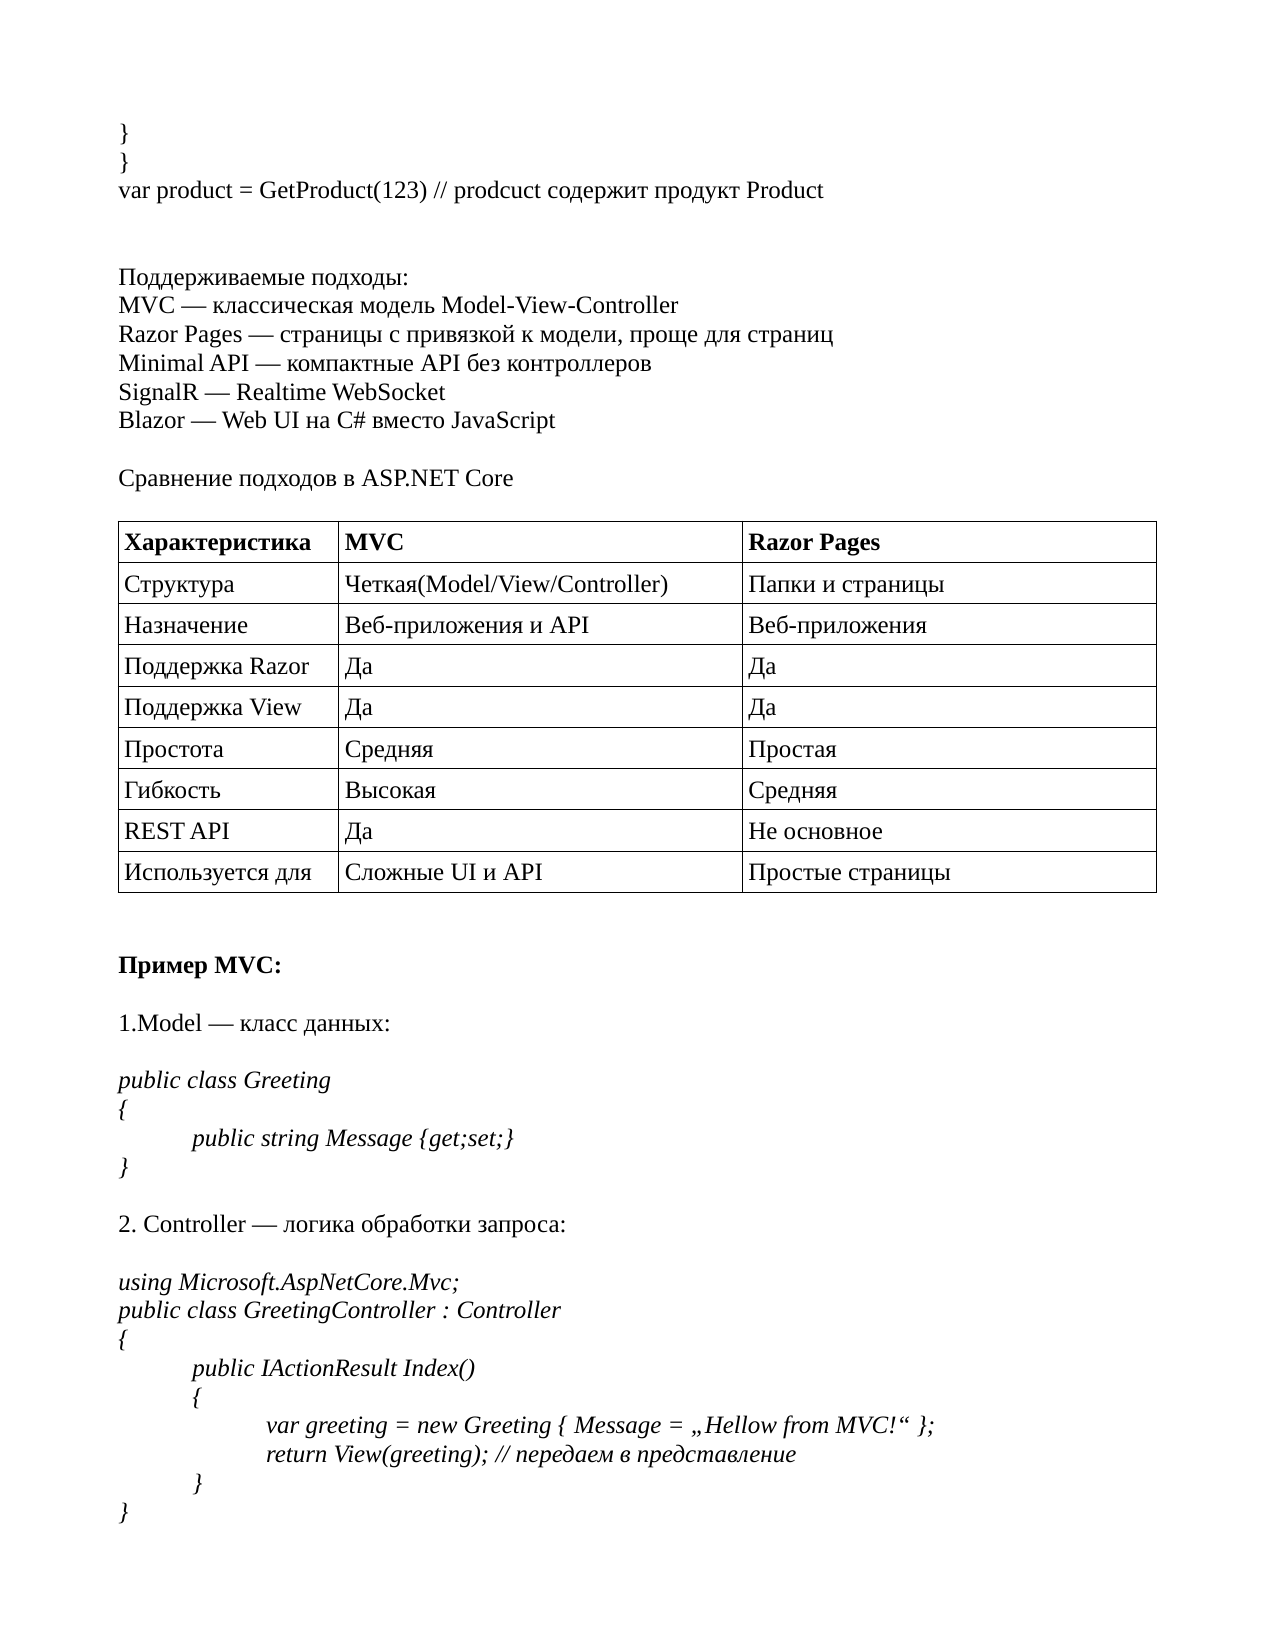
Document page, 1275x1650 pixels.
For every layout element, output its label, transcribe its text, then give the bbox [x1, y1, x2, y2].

table_cell Простота [119, 728, 338, 768]
table_cell Да [743, 645, 1156, 686]
table_cell Используется для [119, 852, 338, 892]
text Сравнение подходов в ASP.NET Core [118, 463, 1157, 492]
text public IActionResult Index() [118, 1353, 1157, 1382]
text using Microsoft.AspNetCore.Mvc; [118, 1267, 1157, 1295]
text public string Message {get;set;} [118, 1123, 1157, 1152]
text 1.Model — класс данных: [118, 1008, 1157, 1037]
text } [118, 1468, 1157, 1497]
text Поддерживаемые подходы: [118, 262, 1157, 291]
table_cell Веб-приложения и API [339, 604, 742, 644]
table_cell Поддержка View [119, 687, 338, 727]
table_cell Четкая(Model/View/Controller) [339, 563, 742, 603]
table_cell Назначение [119, 604, 338, 644]
table_cell REST API [119, 810, 338, 851]
table_cell Средняя [339, 728, 742, 768]
table_cell Простая [743, 728, 1156, 768]
text { [118, 1382, 1157, 1410]
table_cell Не основное [743, 810, 1156, 851]
text 2. Controller — логика обработки запроса: [118, 1209, 1157, 1238]
text return View(greeting); // передаем в представление [118, 1439, 1157, 1468]
table_cell Сложные UI и API [339, 852, 742, 892]
text public class Greeting [118, 1065, 1157, 1094]
text } [118, 1497, 1157, 1525]
table_cell Веб-приложения [743, 604, 1156, 644]
text var product = GetProduct(123) // prodcuct содержит продукт Product [118, 176, 1157, 204]
text } [118, 1152, 1157, 1180]
text } [118, 147, 1157, 176]
table_cell Высокая [339, 769, 742, 809]
table_cell Да [339, 810, 742, 851]
text { [118, 1094, 1157, 1123]
table_cell Да [339, 687, 742, 727]
text Minimal API — компактные API без контроллеров [118, 348, 1157, 377]
text var greeting = new Greeting { Message = „Hellow from MVC!“ }; [118, 1410, 1157, 1439]
text SignalR — Realtime WebSocket [118, 377, 1157, 406]
text Razor Pages — страницы с привязкой к модели, проще для страниц [118, 319, 1157, 348]
table_header MVC [339, 522, 742, 562]
text Пример MVC: [118, 950, 1157, 979]
table_cell Гибкость [119, 769, 338, 809]
table_header Razor Pages [743, 522, 1156, 562]
text MVC — классическая модель Model-View-Controller [118, 291, 1157, 319]
text } [118, 118, 1157, 147]
table_cell Средняя [743, 769, 1156, 809]
table_header Характеристика [119, 522, 338, 562]
text Blazor — Web UI на C# вместо JavaScript [118, 406, 1157, 434]
table_cell Простые страницы [743, 852, 1156, 892]
table_cell Да [339, 645, 742, 686]
text public class GreetingController : Controller [118, 1295, 1157, 1324]
table_cell Папки и страницы [743, 563, 1156, 603]
text { [118, 1324, 1157, 1353]
table_cell Да [743, 687, 1156, 727]
table_cell Структура [119, 563, 338, 603]
table_cell Поддержка Razor [119, 645, 338, 686]
